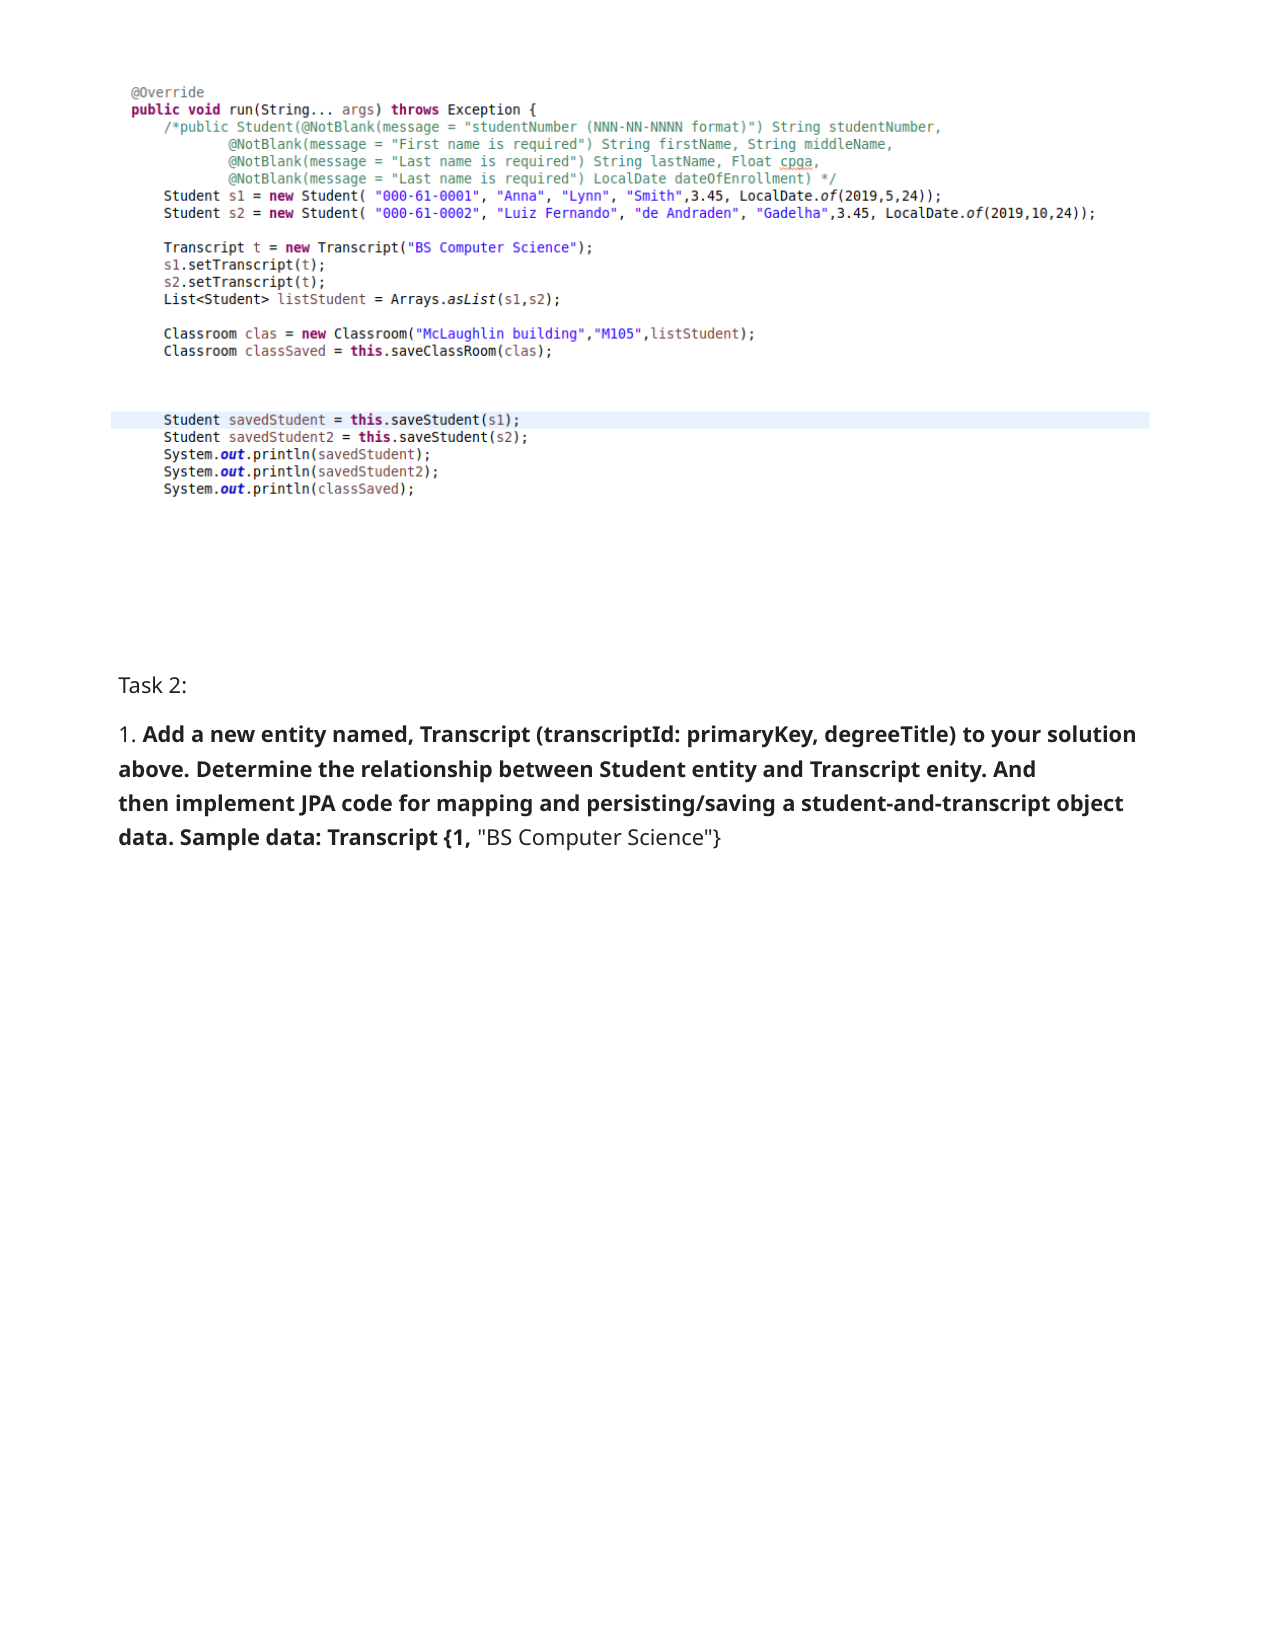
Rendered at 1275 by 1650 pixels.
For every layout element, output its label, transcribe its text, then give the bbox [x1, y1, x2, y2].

picture [111, 74, 1150, 516]
text 1. Add a new entity named, Transcript (transcriptId: primaryKey, degreeTitle) to your solution above. Determine the relationship between Student entity and Transcript enity. And then implement JPA code for mapping and persisting/saving a student-and-transcript object data. Sample data: Transcript {1, "BS Computer Science"} [118, 719, 1157, 852]
text Task 2: [118, 669, 1157, 699]
